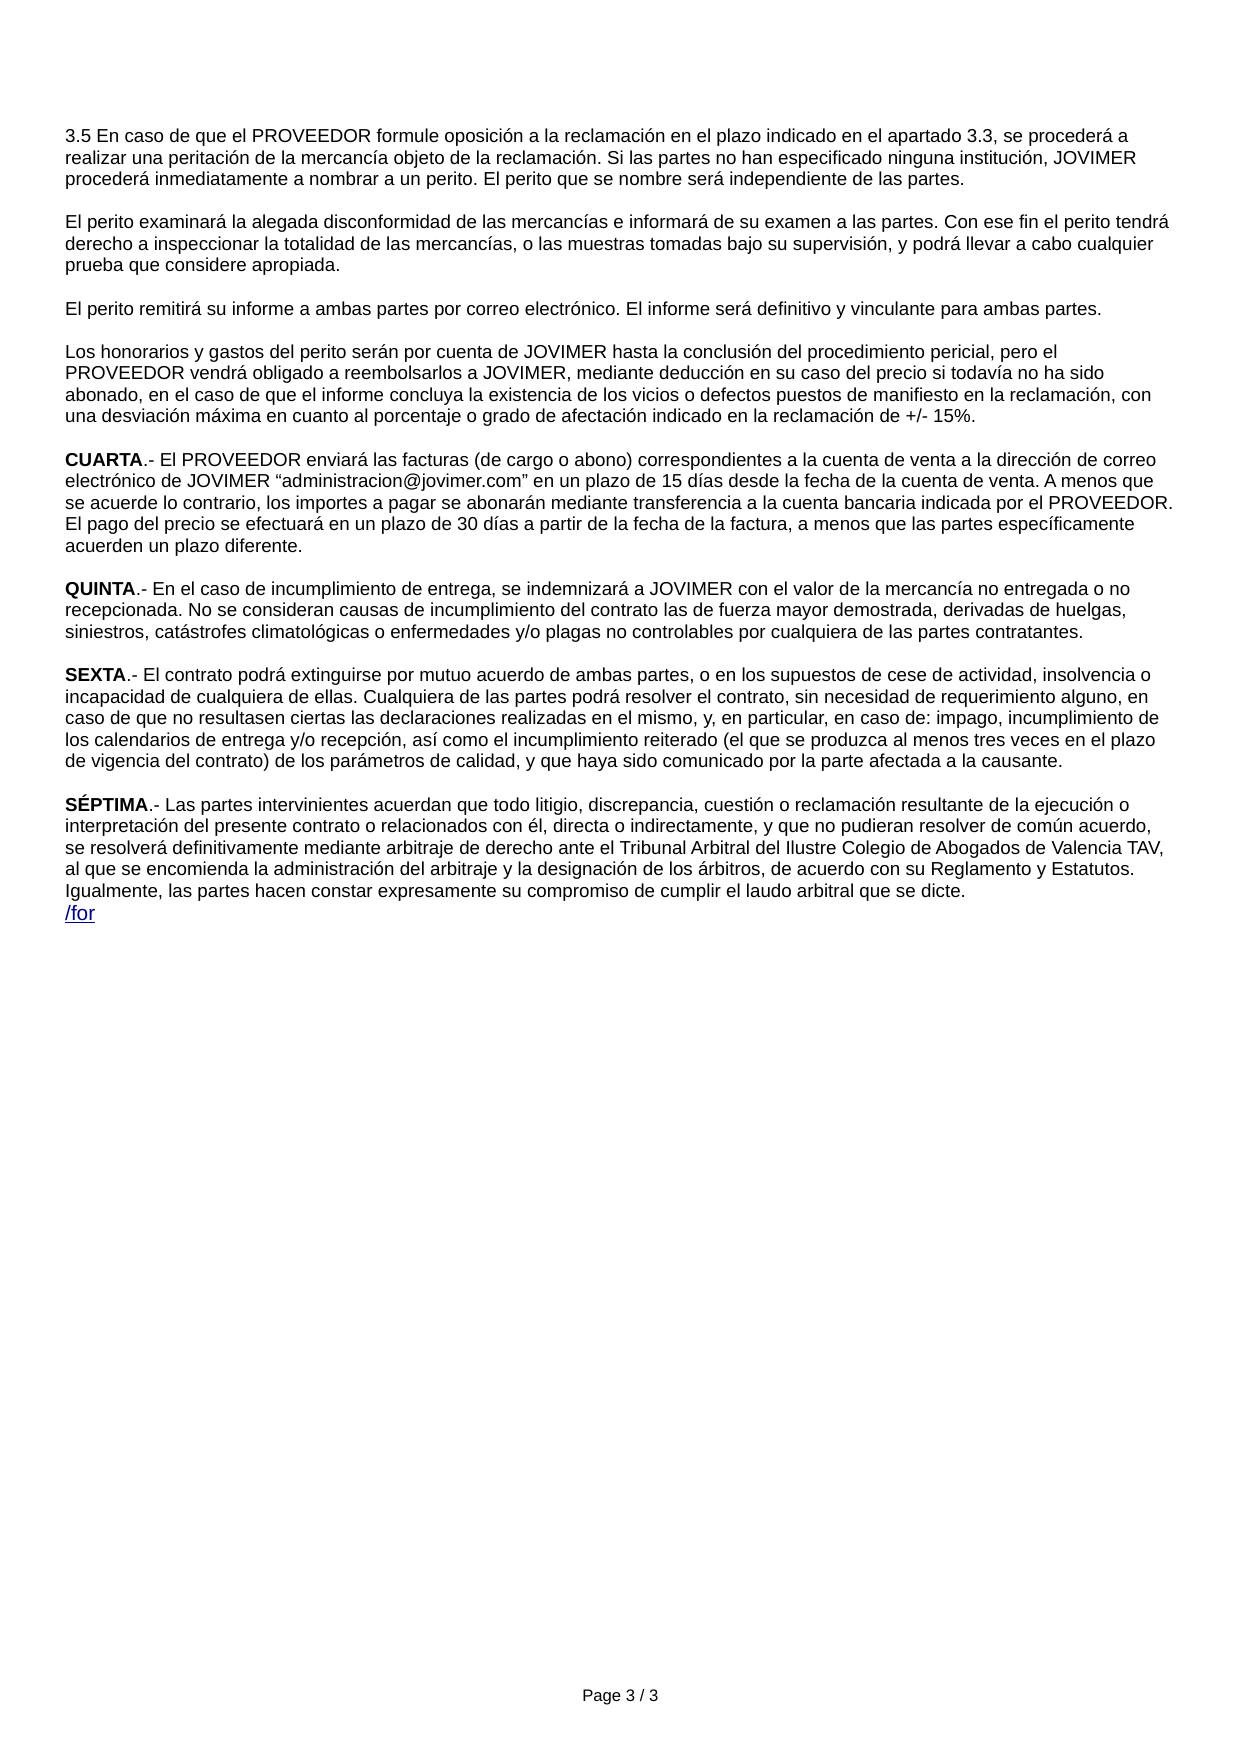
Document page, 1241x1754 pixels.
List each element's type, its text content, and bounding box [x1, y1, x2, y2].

text El perito remitirá su informe a ambas partes por correo electrónico. El informe será definitivo y vinculante para ambas partes. [65, 297, 1175, 319]
text CUARTA.- El PROVEEDOR enviará las facturas (de cargo o abono) correspondientes a la cuenta de venta a la dirección de correo electrónico de JOVIMER “administracion@jovimer.com” en un plazo de 15 días desde la fecha de la cuenta de venta. A menos que se acuerde lo contrario, los importes a pagar se abonarán mediante transferencia a la cuenta bancaria indicada por el PROVEEDOR. El pago del precio se efectuará en un plazo de 30 días a partir de la fecha de la factura, a menos que las partes específicamente acuerden un plazo diferente. [65, 448, 1175, 556]
text SEXTA.- El contrato podrá extinguirse por mutuo acuerdo de ambas partes, o en los supuestos de cese de actividad, insolvencia o incapacidad de cualquiera de ellas. Cualquiera de las partes podrá resolver el contrato, sin necesidad de requerimiento alguno, en caso de que no resultasen ciertas las declaraciones realizadas en el mismo, y, en particular, en caso de: impago, incumplimiento de los calendarios de entrega y/o recepción, así como el incumplimiento reiterado (el que se produzca al menos tres veces en el plazo de vigencia del contrato) de los parámetros de calidad, y que haya sido comunicado por la parte afectada a la causante. [65, 664, 1175, 772]
text Los honorarios y gastos del perito serán por cuenta de JOVIMER hasta la conclusión del procedimiento pericial, pero el PROVEEDOR vendrá obligado a reembolsarlos a JOVIMER, mediante deducción en su caso del precio si todavía no ha sido abonado, en el caso de que el informe concluya la existencia de los vicios o defectos puestos de manifiesto en la reclamación, con una desviación máxima en cuanto al porcentaje o grado de afectación indicado en la reclamación de +/- 15%. [65, 341, 1175, 427]
text QUINTA.- En el caso de incumplimiento de entrega, se indemnizará a JOVIMER con el valor de la mercancía no entregada o no recepcionada. No se consideran causas de incumplimiento del contrato las de fuerza mayor demostrada, derivadas de huelgas, siniestros, catástrofes climatológicas o enfermedades y/o plagas no controlables por cualquiera de las partes contratantes. [65, 578, 1175, 642]
text El perito examinará la alegada disconformidad de las mercancías e informará de su examen a las partes. Con ese fin el perito tendrá derecho a inspeccionar la totalidad de las mercancías, o las muestras tomadas bajo su supervisión, y podrá llevar a cabo cualquier prueba que considere apropiada. [65, 211, 1175, 276]
text /for [65, 901, 1175, 925]
text 3.5 En caso de que el PROVEEDOR formule oposición a la reclamación en el plazo indicado en el apartado 3.3, se procederá a realizar una peritación de la mercancía objeto de la reclamación. Si las partes no han especificado ninguna institución, JOVIMER procederá inmediatamente a nombrar a un perito. El perito que se nombre será independiente de las partes. [65, 125, 1175, 189]
text SÉPTIMA.- Las partes intervinientes acuerdan que todo litigio, discrepancia, cuestión o reclamación resultante de la ejecución o interpretación del presente contrato o relacionados con él, directa o indirectamente, y que no pudieran resolver de común acuerdo, se resolverá definitivamente mediante arbitraje de derecho ante el Tribunal Arbitral del Ilustre Colegio de Abogados de Valencia TAV, al que se encomienda la administración del arbitraje y la designación de los árbitros, de acuerdo con su Reglamento y Estatutos. Igualmente, las partes hacen constar expresamente su compromiso de cumplir el laudo arbitral que se dicte. [65, 793, 1175, 901]
